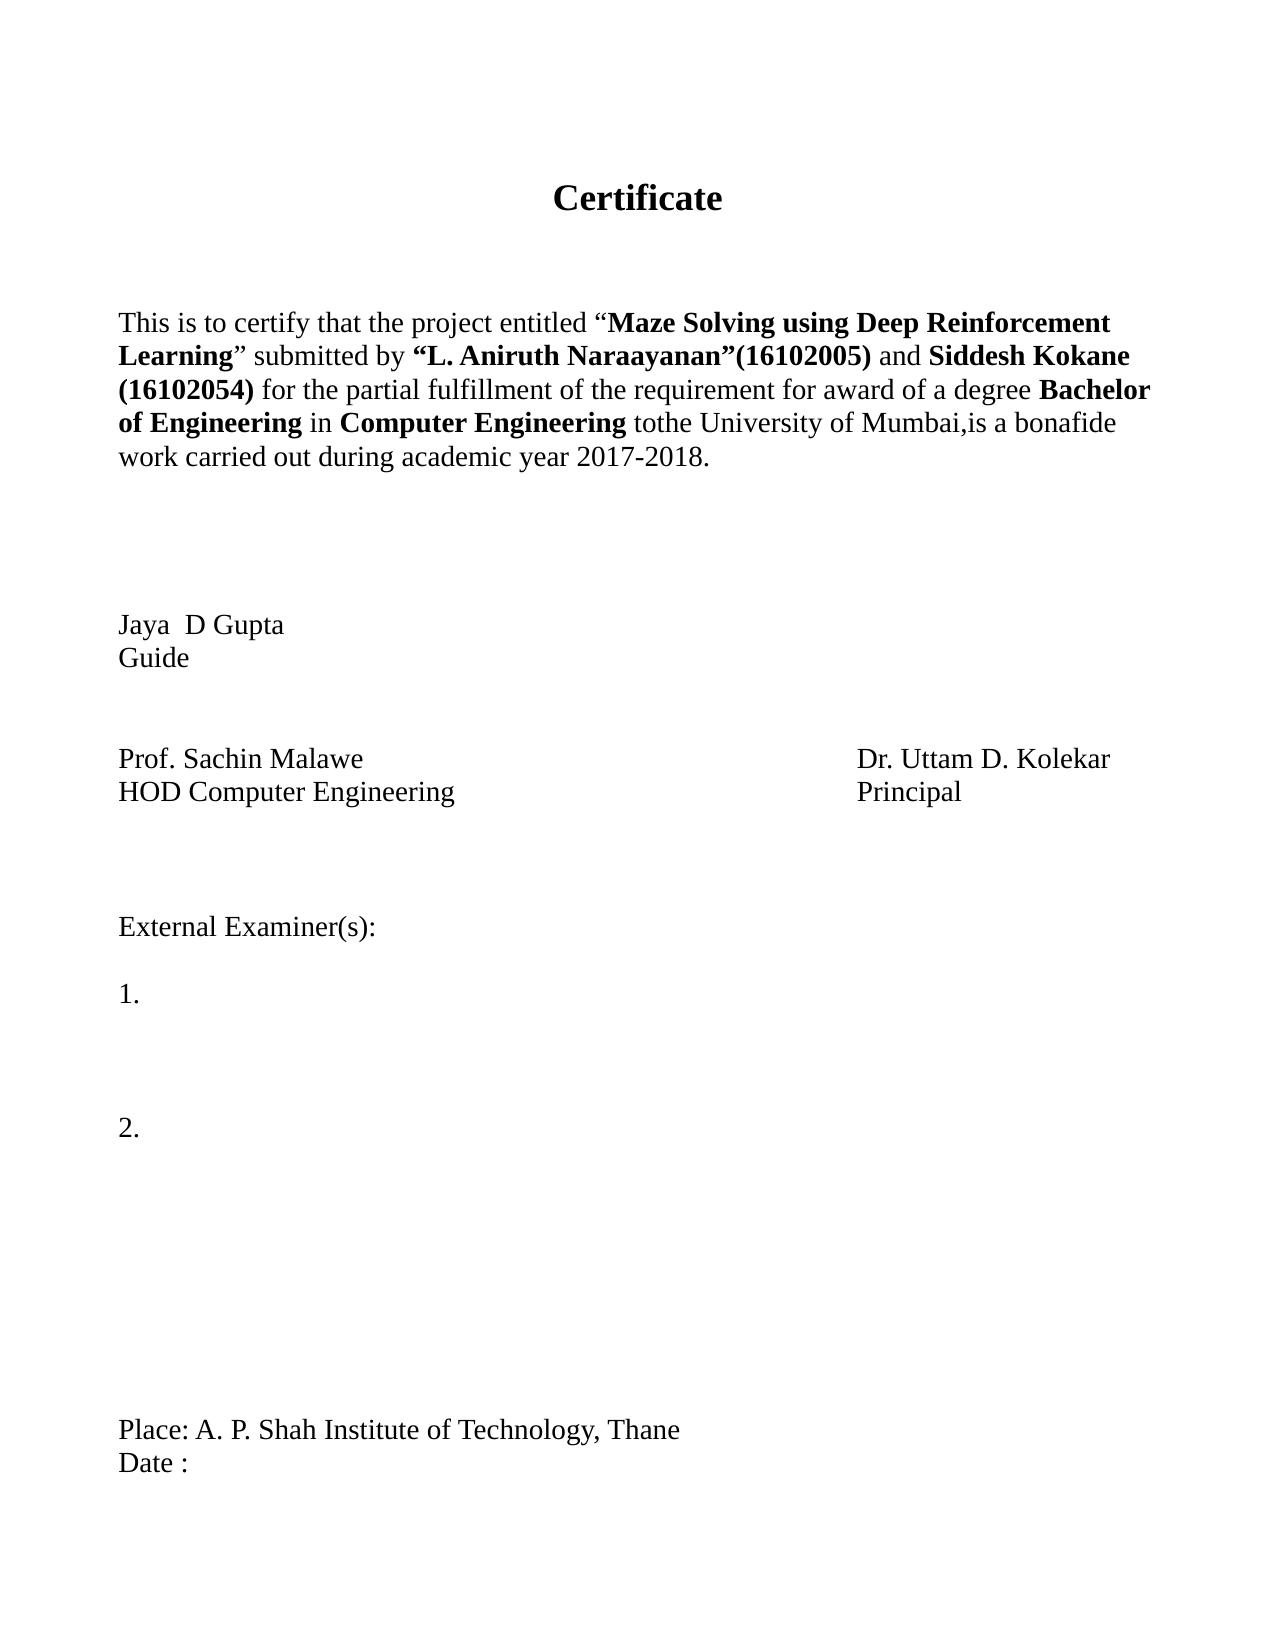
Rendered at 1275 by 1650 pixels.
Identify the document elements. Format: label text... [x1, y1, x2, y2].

text Certificate [118, 176, 1157, 219]
text 1. [118, 976, 1157, 1009]
text Date : [118, 1445, 1157, 1479]
text Guide [118, 640, 1157, 674]
text Prof. Sachin Malawe Dr. Uttam D. Kolekar [118, 741, 1157, 774]
text Place: A. P. Shah Institute of Technology, Thane [118, 1412, 1157, 1445]
text HOD Computer Engineering Principal [118, 774, 1157, 808]
text This is to certify that the project entitled “Maze Solving using Deep Reinforcement Learning” submitted by “L. Aniruth Naraayanan”(16102005) and Siddesh Kokane (16102054) for the partial fulfillment of the requirement for award of a degree Bachelor of Engineering in Computer Engineering tothe University of Mumbai,is a bonafide work carried out during academic year 2017-2018. [118, 305, 1157, 473]
text Jaya D Gupta [118, 607, 1157, 640]
text External Examiner(s): [118, 909, 1157, 942]
text 2. [118, 1110, 1157, 1143]
